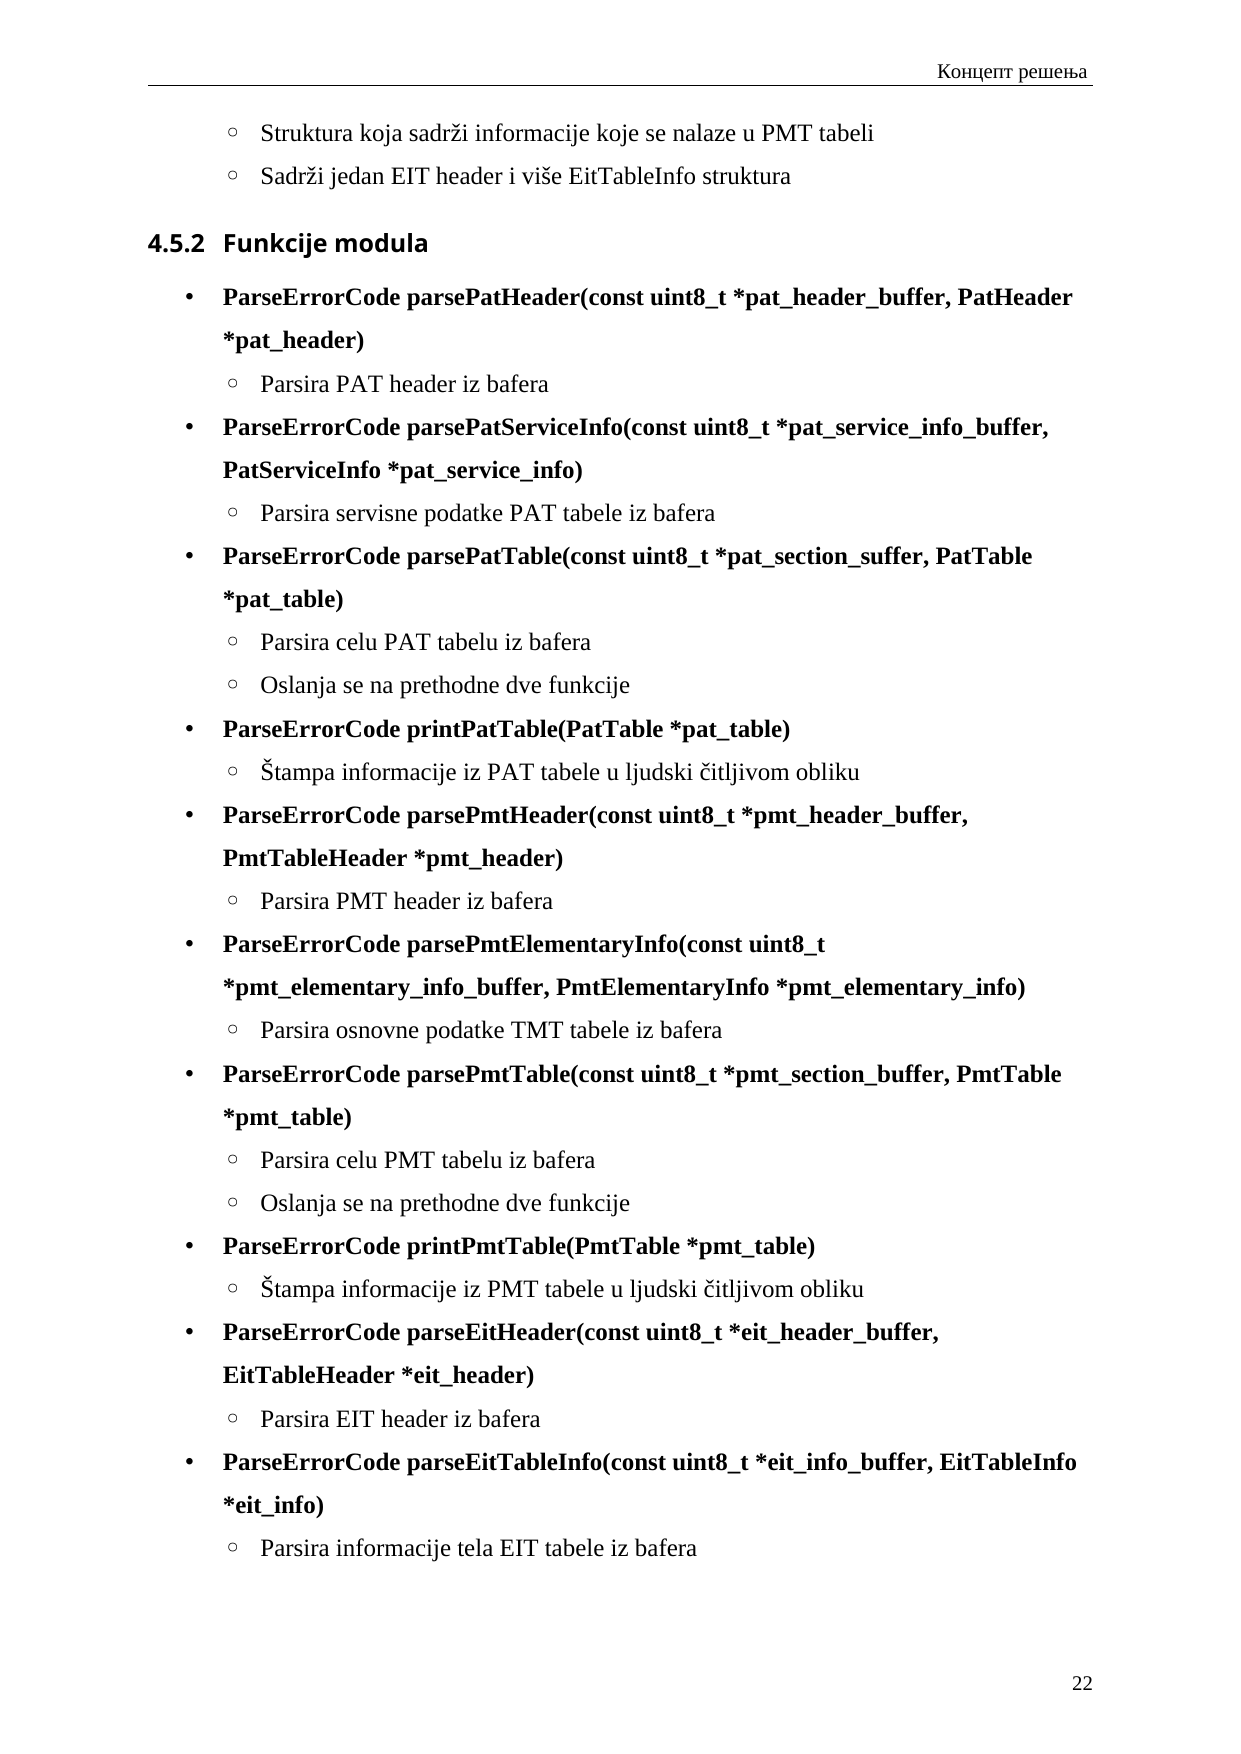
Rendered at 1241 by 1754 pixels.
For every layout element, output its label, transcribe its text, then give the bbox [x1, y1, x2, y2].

list Oslanja se na prethodne dve funkcije [223, 671, 1093, 699]
list Parsira osnovne podatke TMT tabele iz bafera [223, 1016, 1093, 1044]
list Sadrži jedan EIT header i više EitTableInfo struktura [223, 161, 1093, 190]
list ParseErrorCode parsePmtTable(const uint8_t *pmt_section_buffer, PmtTable *pmt_table) [185, 1059, 1093, 1131]
list Parsira informacije tela EIT tabele iz bafera [223, 1533, 1093, 1562]
list Struktura koja sadrži informacije koje se nalaze u PMT tabeli [223, 118, 1093, 147]
list Parsira celu PAT tabelu iz bafera [223, 627, 1093, 656]
list Parsira servisne podatke PAT tabele iz bafera [223, 498, 1093, 527]
list Parsira PAT header iz bafera [223, 369, 1093, 397]
list Parsira PMT header iz bafera [223, 886, 1093, 915]
list ParseErrorCode printPatTable(PatTable *pat_table) [185, 714, 1093, 742]
list ParseErrorCode printPmtTable(PmtTable *pmt_table) [185, 1231, 1093, 1260]
list Štampa informacije iz PMT tabele u ljudski čitljivom obliku [223, 1274, 1093, 1303]
list ParseErrorCode parsePmtElementaryInfo(const uint8_t *pmt_elementary_info_buffer, PmtElementaryInfo *pmt_elementary_info) [185, 929, 1093, 1001]
list ParseErrorCode parsePatServiceInfo(const uint8_t *pat_service_info_buffer, PatServiceInfo *pat_service_info) [185, 412, 1093, 484]
list ParseErrorCode parseEitHeader(const uint8_t *eit_header_buffer, EitTableHeader *eit_header) [185, 1317, 1093, 1389]
list ParseErrorCode parsePatTable(const uint8_t *pat_section_suffer, PatTable *pat_table) [185, 541, 1093, 613]
list Parsira EIT header iz bafera [223, 1404, 1093, 1432]
list ParseErrorCode parsePmtHeader(const uint8_t *pmt_header_buffer, PmtTableHeader *pmt_header) [185, 800, 1093, 872]
subtitle Funkcije modula [148, 225, 1093, 259]
list ParseErrorCode parseEitTableInfo(const uint8_t *eit_info_buffer, EitTableInfo *eit_info) [185, 1447, 1093, 1519]
list ParseErrorCode parsePatHeader(const uint8_t *pat_header_buffer, PatHeader *pat_header) [185, 282, 1093, 354]
list Štampa informacije iz PAT tabele u ljudski čitljivom obliku [223, 757, 1093, 786]
list Oslanja se na prethodne dve funkcije [223, 1188, 1093, 1217]
list Parsira celu PMT tabelu iz bafera [223, 1145, 1093, 1174]
